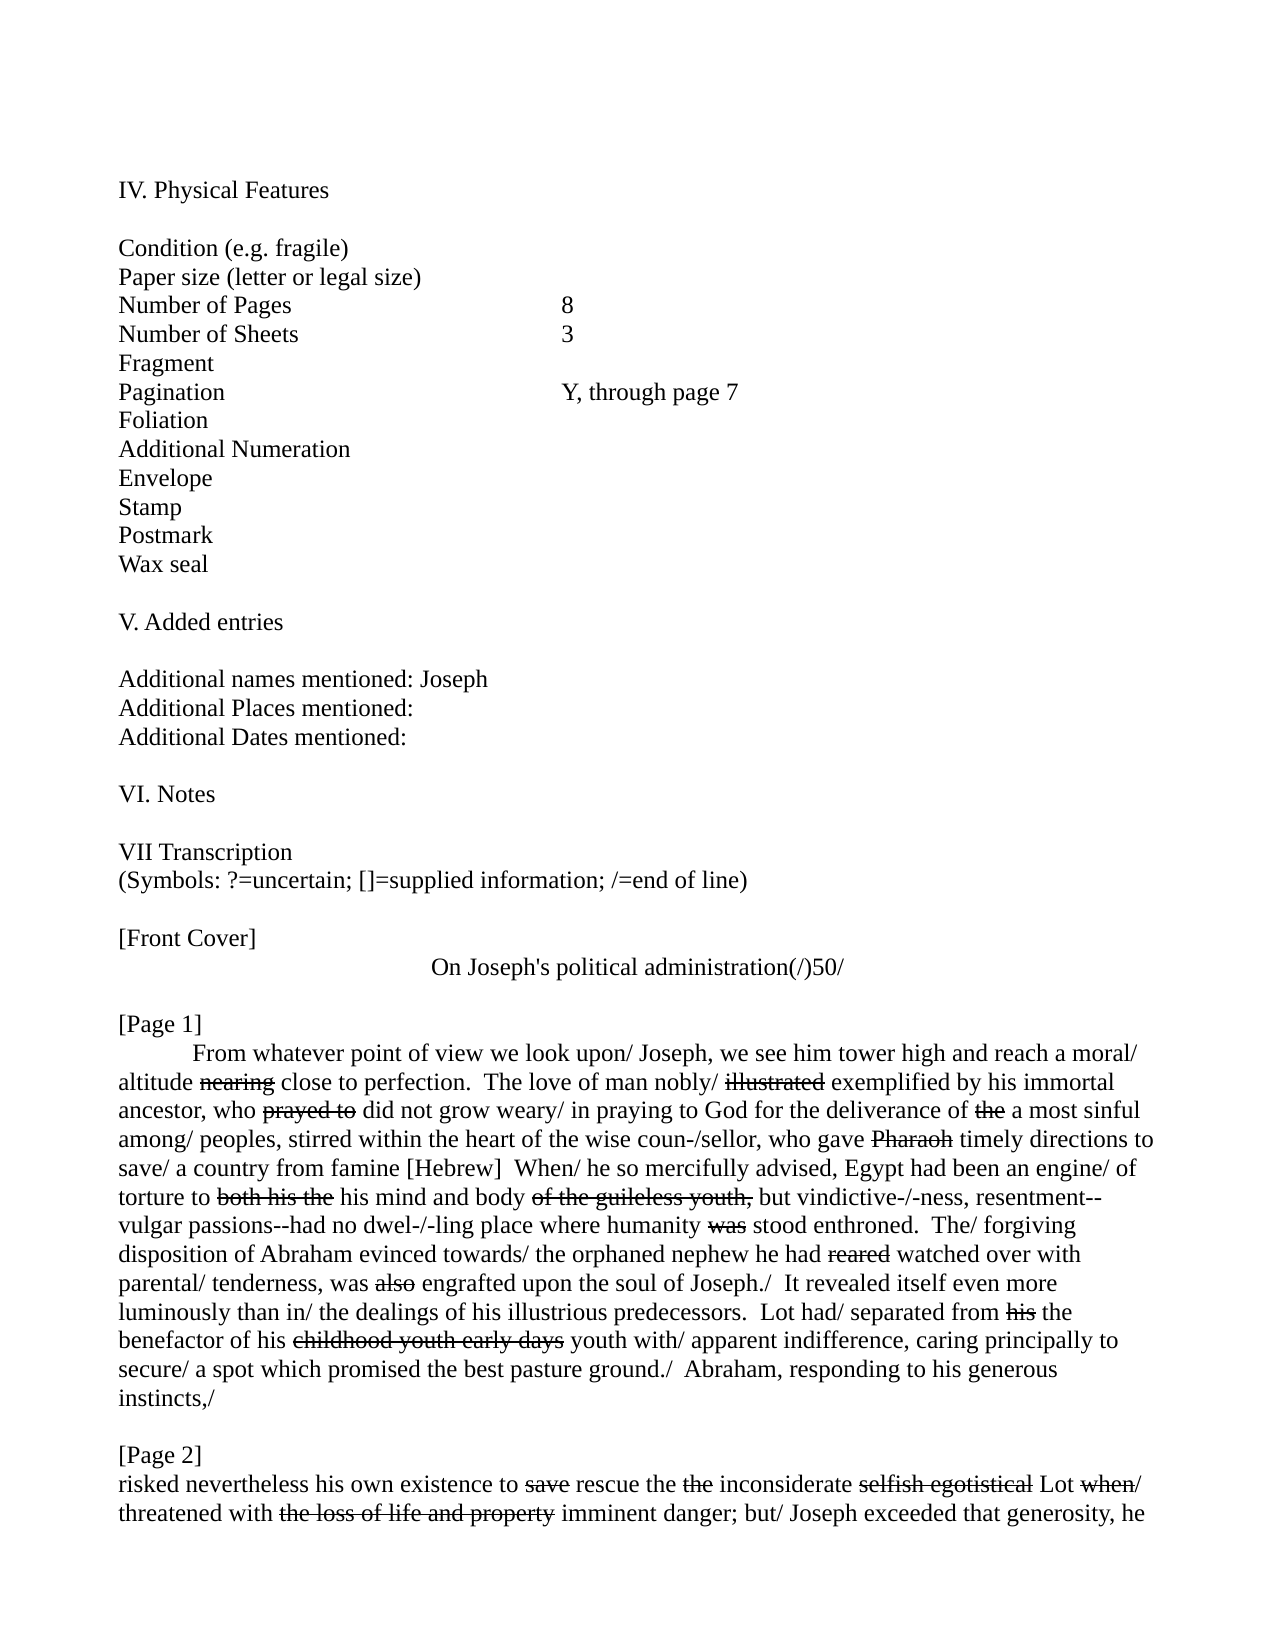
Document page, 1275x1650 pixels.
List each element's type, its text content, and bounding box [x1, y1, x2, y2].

text Fragment [118, 348, 1157, 377]
text (Symbols: ?=uncertain; []=supplied information; /=end of line) [118, 866, 1157, 894]
text Stamp [118, 492, 1157, 521]
text Condition (e.g. fragile) [118, 233, 1157, 262]
text Postma rk [118, 521, 1157, 549]
text Number of Sheets 3 [118, 319, 1157, 348]
text Envelope [118, 463, 1157, 492]
text Pagination Y, through page 7 [118, 377, 1157, 406]
text On Joseph's political administration(/)50/ [118, 952, 1157, 981]
text risked nevertheless his own existence to save rescue the the inconsiderate selfish egotistical Lot when/ threatened with the loss of life and property imminent danger; but/ Joseph exceeded that generosity, he [118, 1469, 1157, 1527]
text [Page 1] [118, 1009, 1157, 1038]
text Additional Dates mentioned: [118, 722, 1157, 751]
text [Page 2] [118, 1441, 1157, 1469]
text Foliation [118, 406, 1157, 434]
text Number of Pages 8 [118, 291, 1157, 319]
text Additional names mentioned: Joseph [118, 664, 1157, 693]
text VI. Notes [118, 779, 1157, 808]
text VII Transcription [118, 837, 1157, 866]
text Additional Numeration [118, 434, 1157, 463]
text Wax seal [118, 549, 1157, 578]
text V. Added entries [118, 607, 1157, 636]
text [Front Cover] [118, 923, 1157, 952]
text Paper size (letter or legal size) [118, 262, 1157, 291]
text From whatever point of view we look upon/ Joseph, we see him tower high and reach a moral/ altitude nearing close to perfection. The love of man nobly/ illustrated exemplified by his immortal ancestor, who prayed to did not grow weary/ in praying to God for the deliverance of the a most sinful among/ peoples, stirred within the heart of the wise coun-/sellor, who gave Pharaoh timely directions to save/ a country from famine [Hebrew] When/ he so mercifully advised, Egypt had been an engine/ of torture to both his the his mind and body of the guileless youth, but vindictive-/-ness, resentment--vulgar passions--had no dwel-/-ling place where humanity was stood enthroned. The/ forgiving disposition of Abraham evinced towards/ the orphaned nephew he had reared watched over with parental/ tenderness, was also engrafted upon the soul of Joseph./ It revealed itself even more luminously than in/ the dealings of his illustrious predecessors. Lot had/ separated from his the benefactor of his childhood youth early days youth with/ apparent indifference, caring principally to secure/ a spot which promised the best pasture ground./ Abraham, responding to his generous instincts,/ [118, 1038, 1157, 1412]
text Additional Places mentioned: [118, 693, 1157, 722]
text IV. Physical Features [118, 176, 1157, 204]
